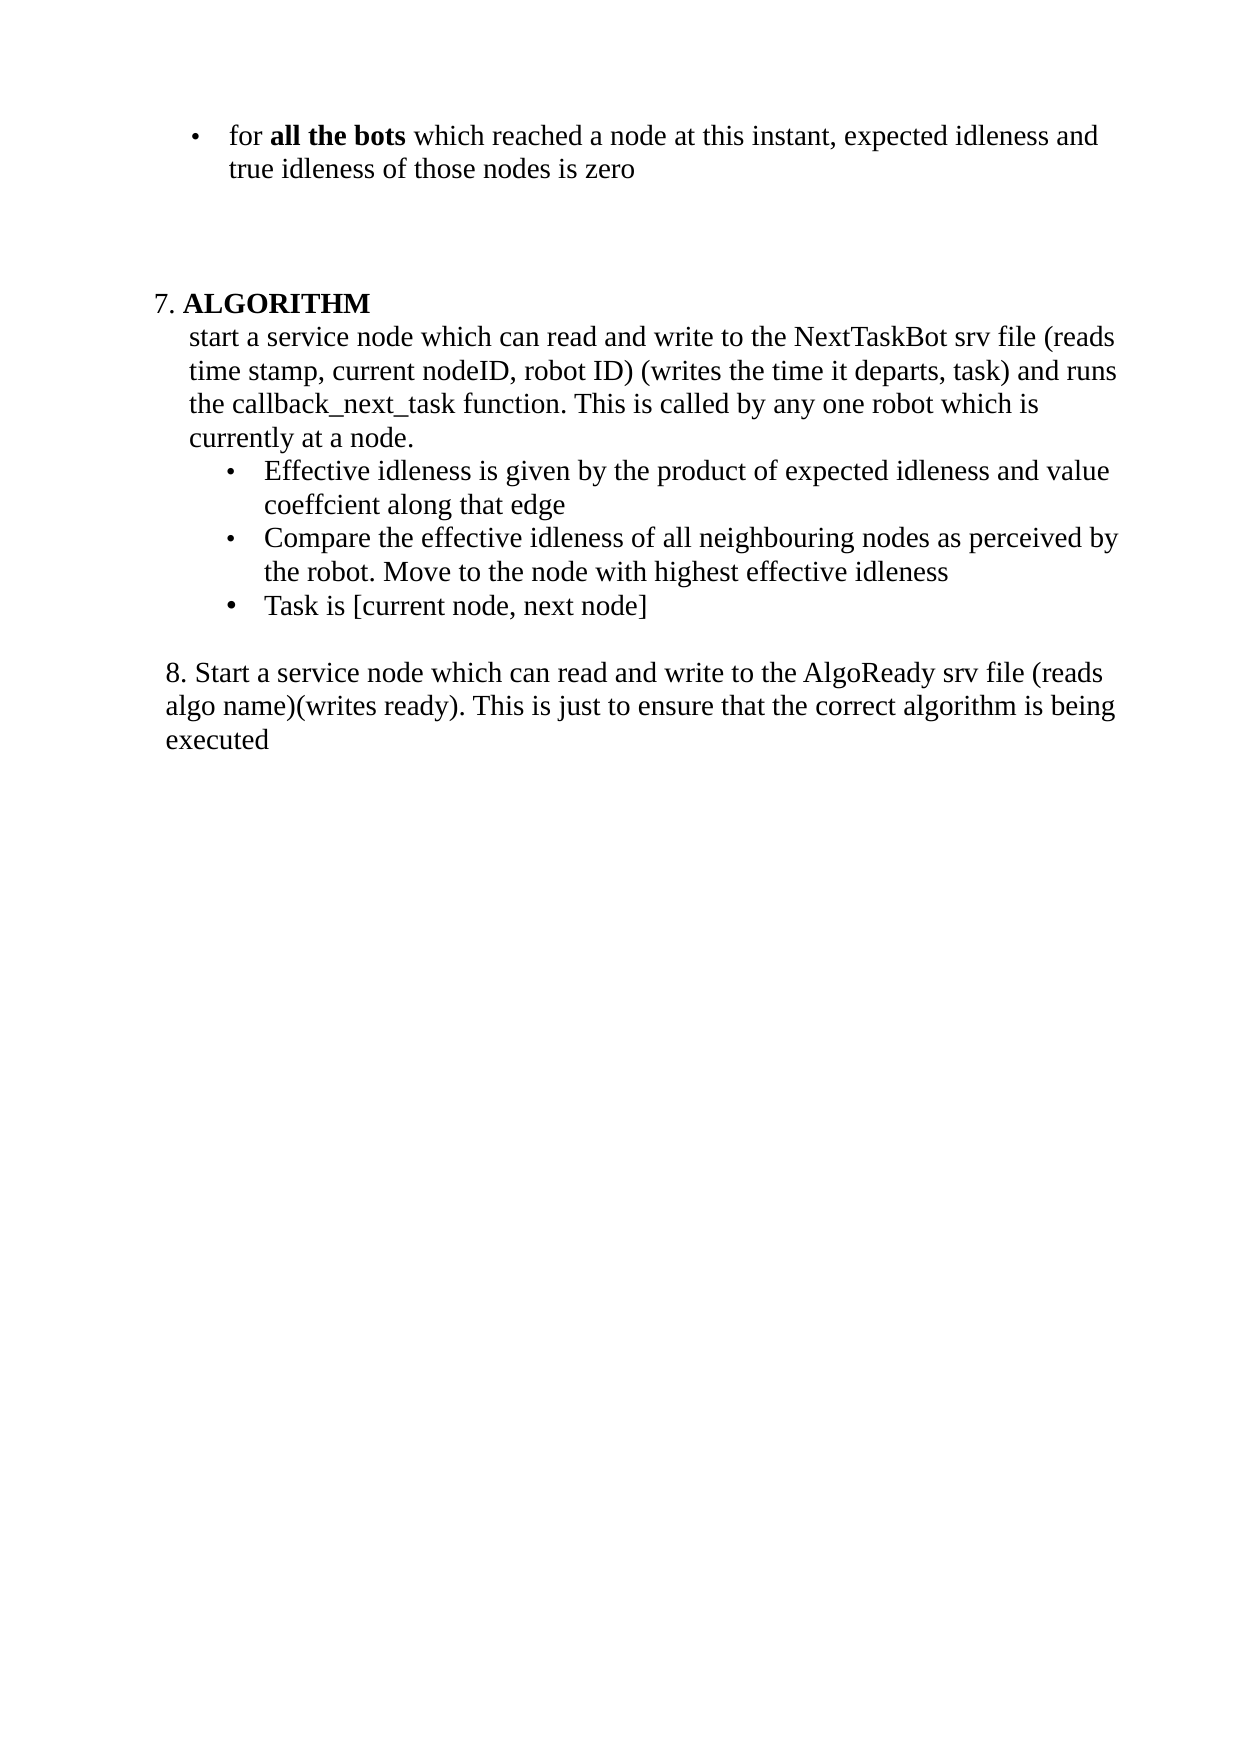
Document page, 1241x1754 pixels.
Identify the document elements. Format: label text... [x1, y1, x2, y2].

list for all the bots which reached a node at this instant, expected idleness and true idleness of those nodes is zero [191, 118, 1122, 185]
list Effective idleness is given by the product of expected idleness and value coeffcient along that edge [226, 453, 1122, 521]
text start a service node which can read and write to the NextTaskBot srv file (reads time stamp, current nodeID, robot ID) (writes the time it departs, task) and runs the callback_next_task function. This is called by any one robot which is currently at a node. [189, 319, 1122, 453]
list Compare the effective idleness of all neighbouring nodes as perceived by the robot. Move to the node with highest effective idleness [226, 521, 1122, 588]
text 7. ALGORITHM [153, 286, 1122, 319]
list Task is [current node, next node] [226, 588, 1122, 621]
text 8. Start a service node which can read and write to the AlgoReady srv file (reads algo name)(writes ready). This is just to ensure that the correct algorithm is being executed [165, 655, 1122, 756]
